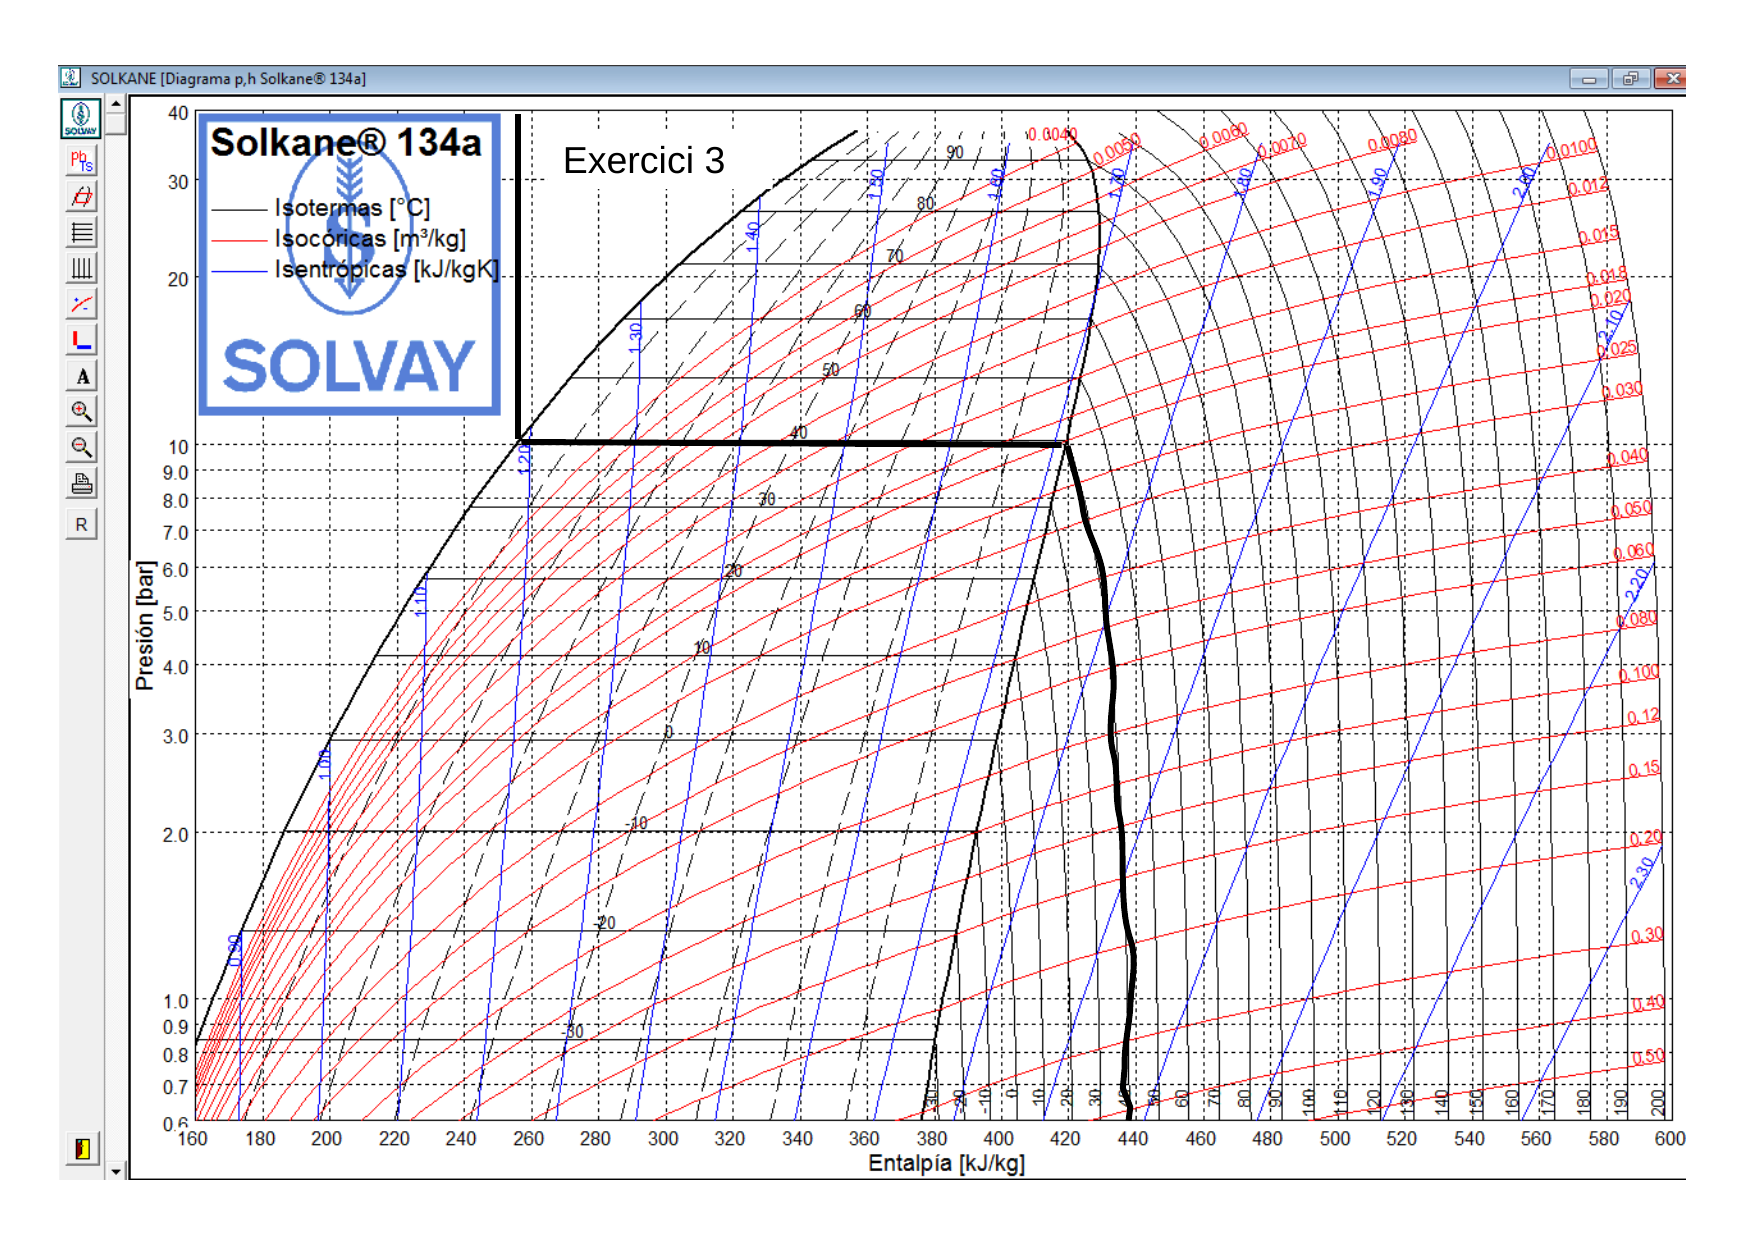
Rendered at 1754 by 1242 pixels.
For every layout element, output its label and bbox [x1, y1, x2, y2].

picture [58, 65, 1686, 1180]
